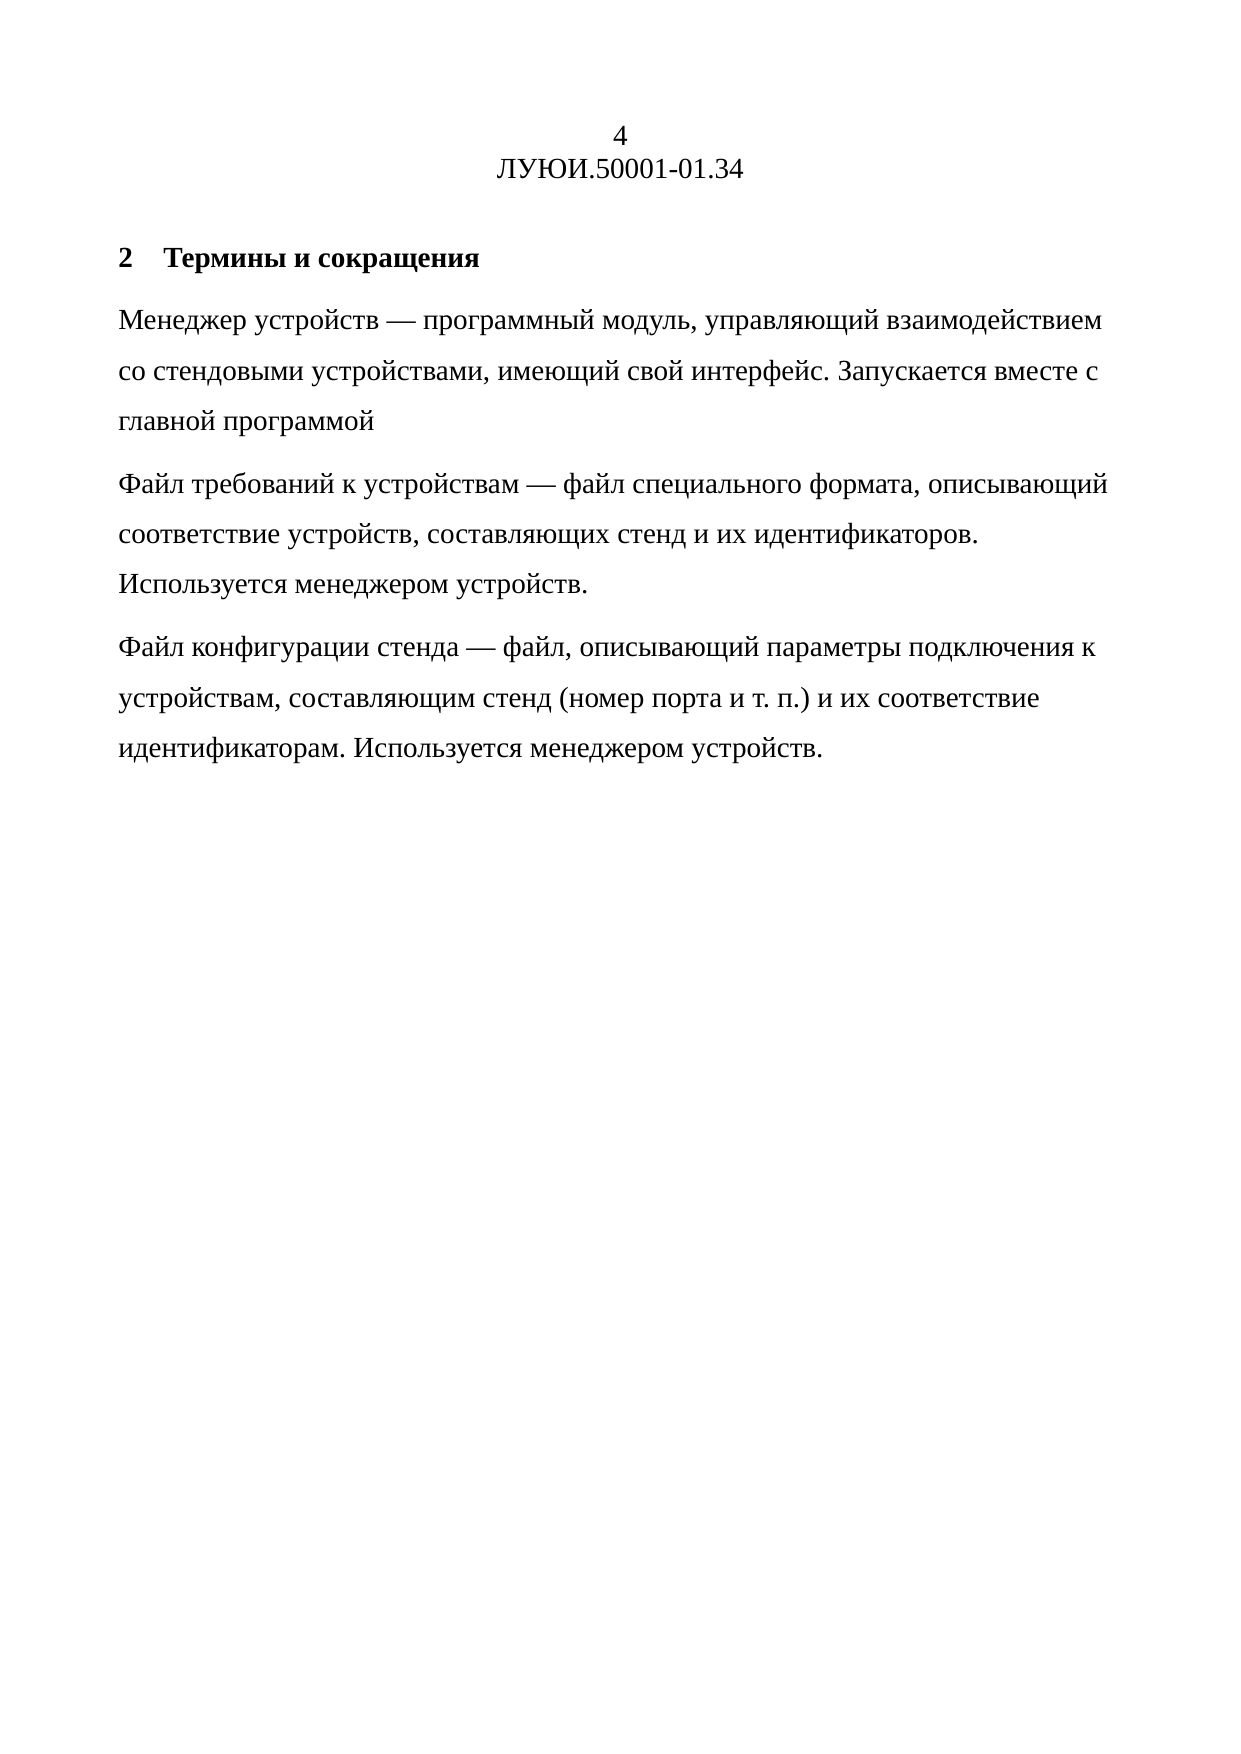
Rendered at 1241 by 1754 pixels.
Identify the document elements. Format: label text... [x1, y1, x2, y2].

subtitle Менеджер устройств — программный модуль, управляющий взаимодействием со стендовыми устройствами, имеющий свой интерфейс. Запускается вместе с главной программой [118, 302, 1122, 437]
subtitle Файл требований к устройствам — файл специального формата, описывающий соответствие устройств, составляющих стенд и их идентификаторов. Используется менеджером устройств. [118, 466, 1122, 600]
subtitle Термины и сокращения [118, 240, 1122, 273]
subtitle Файл конфигурации стенда — файл, описывающий параметры подключения к устройствам, составляющим стенд (номер порта и т. п.) и их соответствие идентификаторам. Используется менеджером устройств. [118, 629, 1122, 763]
